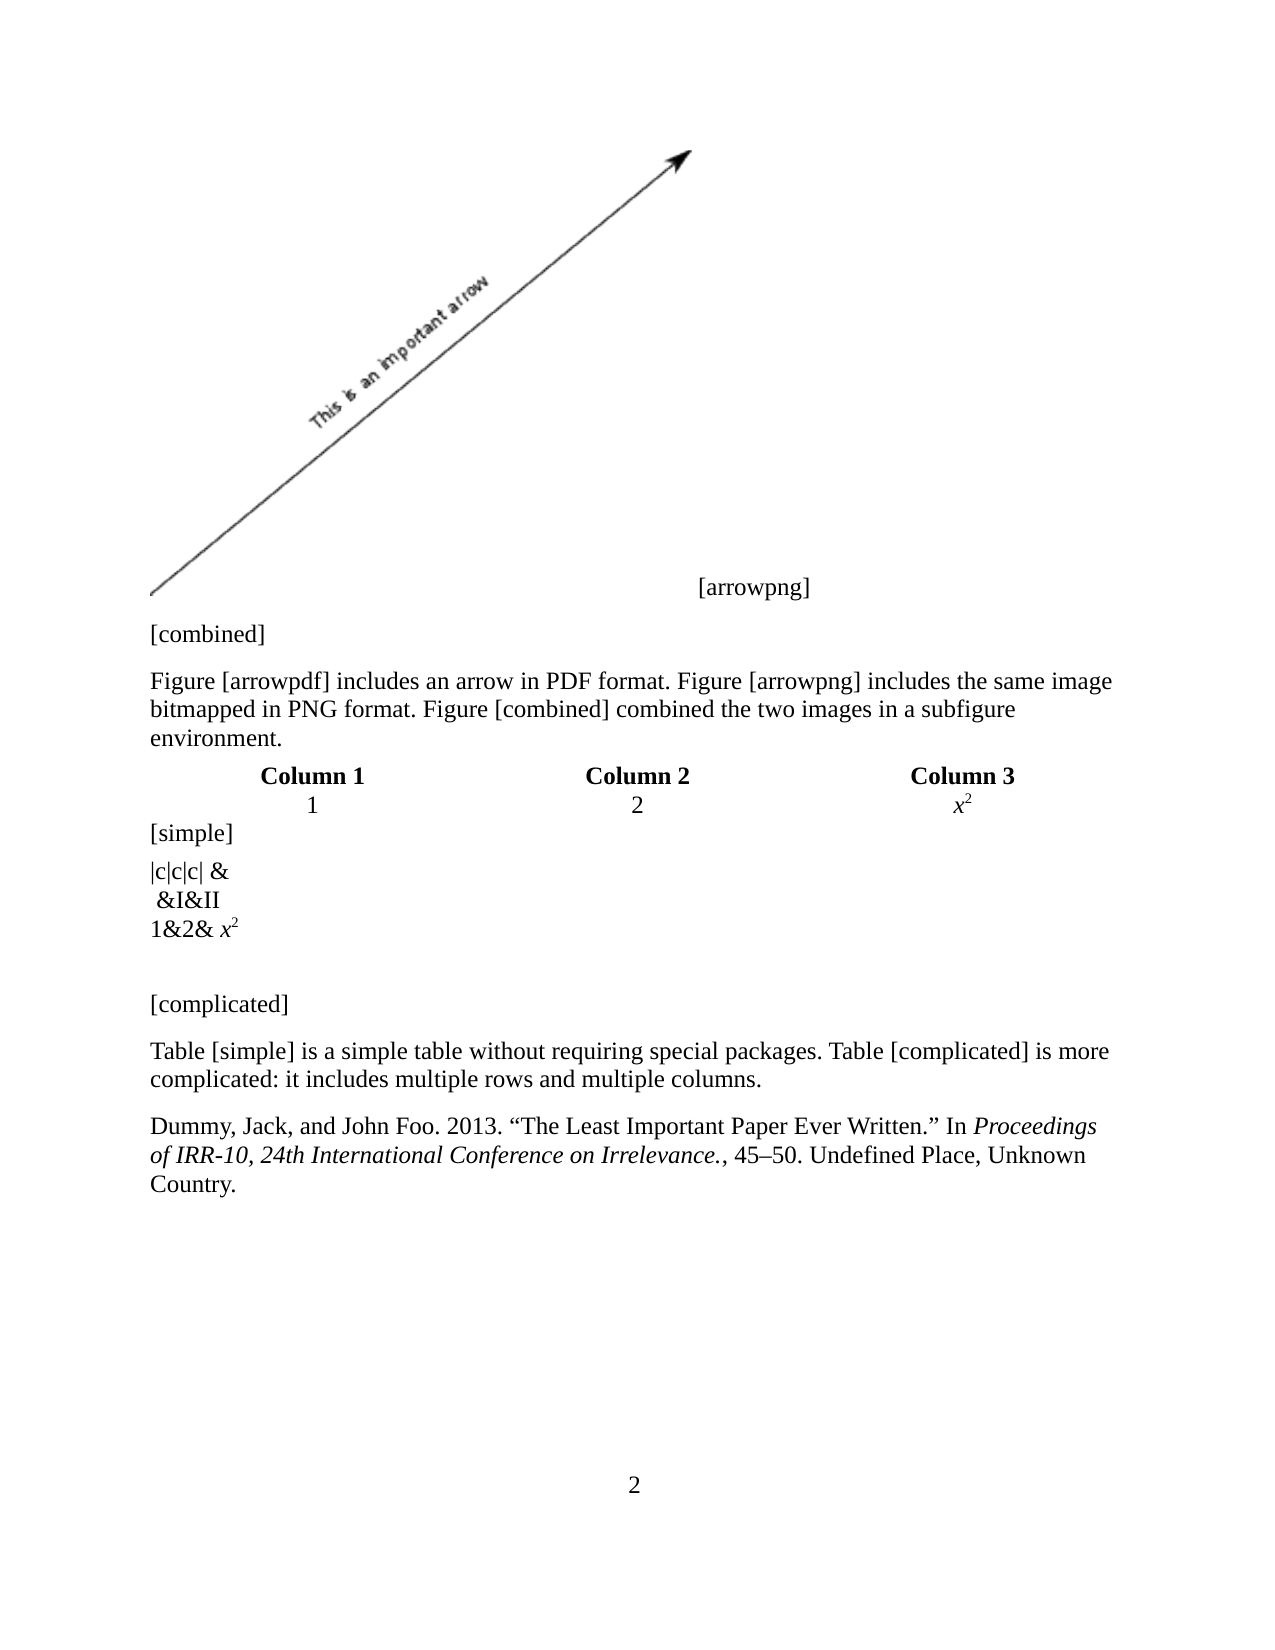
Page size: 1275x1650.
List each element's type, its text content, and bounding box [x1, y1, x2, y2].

table_cell x2 [800, 790, 1125, 818]
table_header Column 1 [150, 761, 475, 790]
text Dummy, Jack, and John Foo. 2013. “The Least Important Paper Ever Written.” In Proceedings of IRR-10, 24th International Conference on Irrelevance., 45–50. Undefined Place, Unknown Country. [150, 1111, 1125, 1197]
text [complicated] [150, 989, 1125, 1018]
text |c|c|c| & &I&II 1&2& x2 [150, 856, 1125, 971]
text Figure [arrowpdf] includes an arrow in PDF format. Figure [arrowpng] includes the same image bitmapped in PNG format. Figure [combined] combined the two images in a subfigure environment. [150, 666, 1125, 752]
table_header Column 2 [475, 761, 800, 790]
picture [150, 150, 692, 596]
text [combined] [150, 619, 1125, 648]
table_cell 1 [150, 790, 475, 818]
text [simple] [150, 818, 1125, 847]
table_cell 2 [475, 790, 800, 818]
text Table [simple] is a simple table without requiring special packages. Table [complicated] is more complicated: it includes multiple rows and multiple columns. [150, 1036, 1125, 1093]
table_header Column 3 [800, 761, 1125, 790]
text [arrowpng] [150, 150, 1125, 601]
